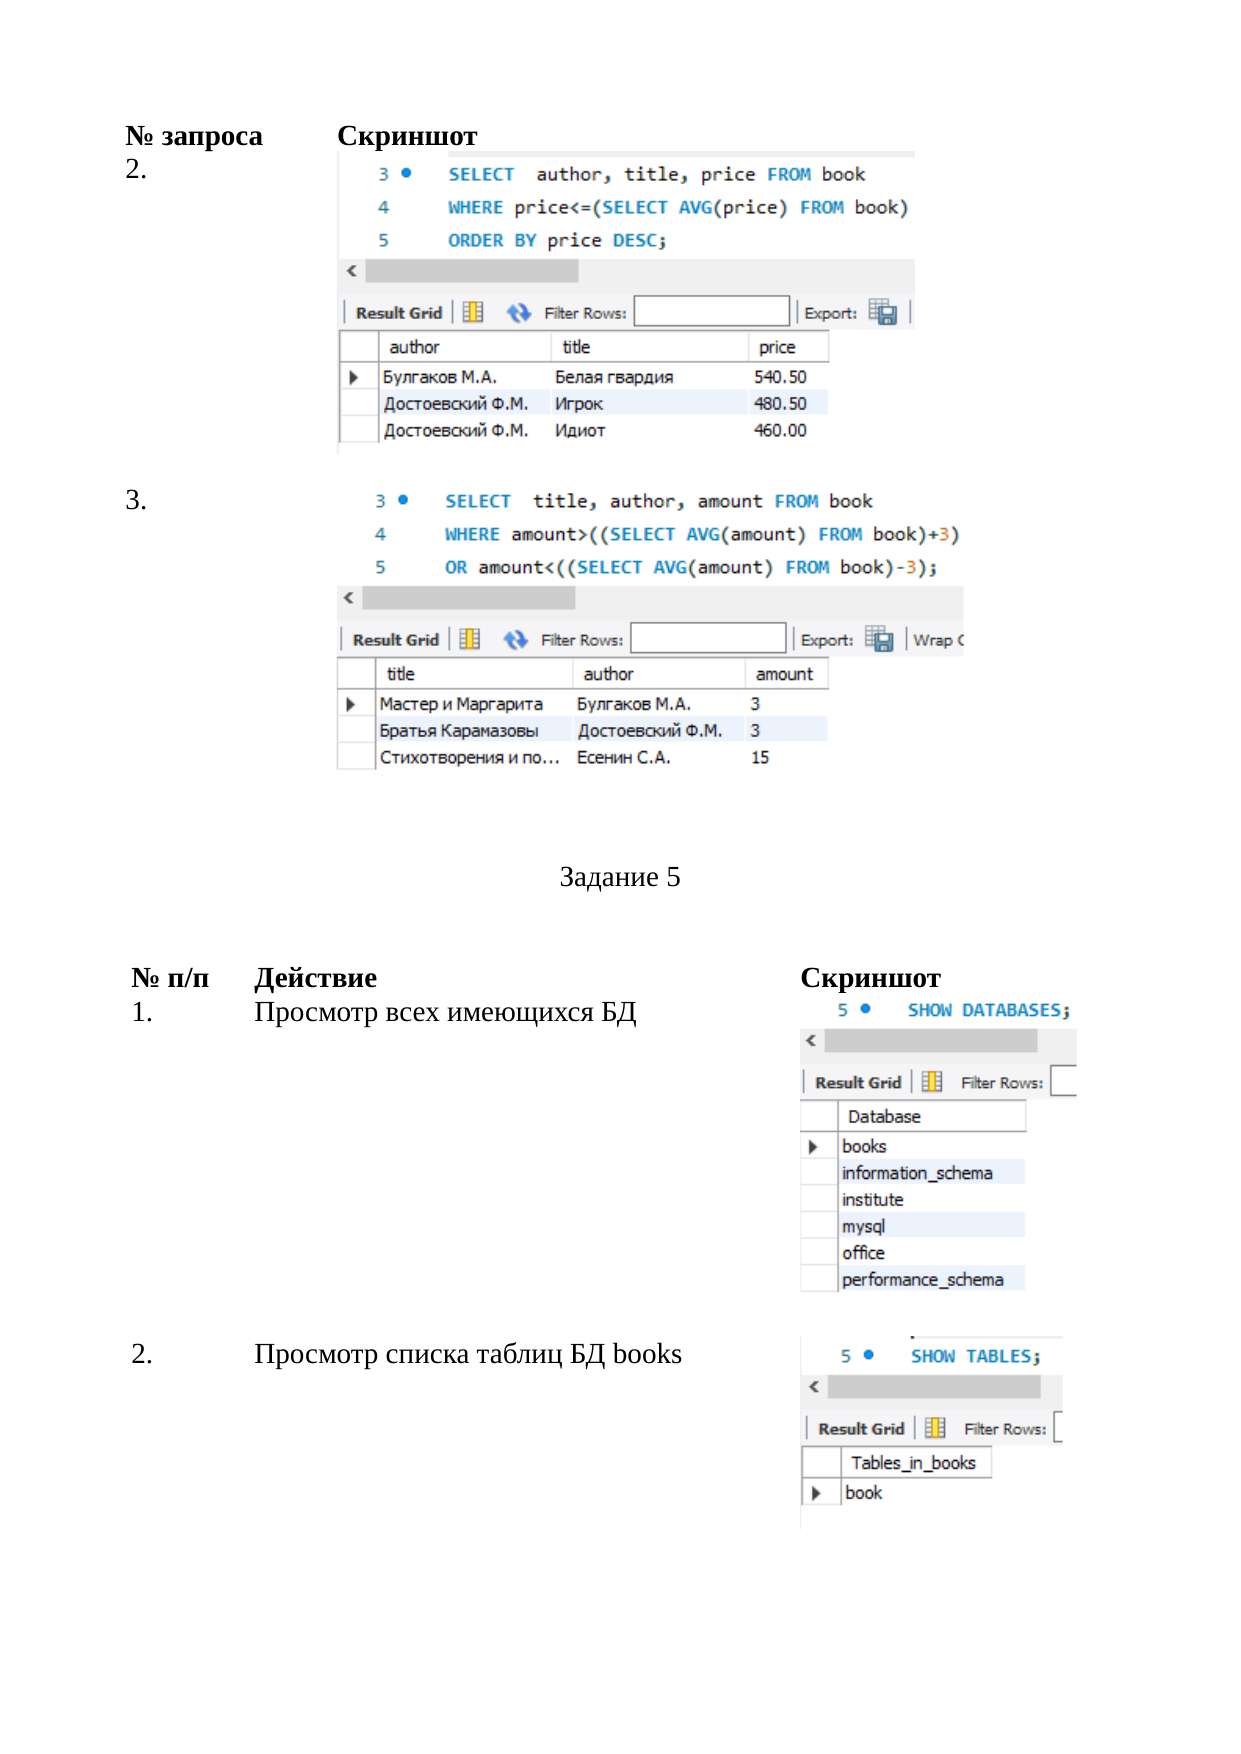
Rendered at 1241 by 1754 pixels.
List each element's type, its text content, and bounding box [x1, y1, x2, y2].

text Задание 5 [118, 859, 1122, 893]
table_cell 1. [118, 994, 241, 1336]
picture [336, 151, 915, 454]
table_cell Просмотр всех имеющихся БД [241, 994, 787, 1336]
table_header Скриншот [330, 118, 1122, 152]
table_cell 2. [118, 1336, 241, 1557]
table_header № запроса [118, 118, 330, 152]
table_header Скриншот [788, 960, 1122, 994]
table_cell 2. [118, 152, 330, 482]
table_cell [788, 994, 1122, 1336]
table_cell [330, 482, 1122, 809]
picture [800, 1336, 1063, 1529]
table_cell Просмотр списка таблиц БД books [241, 1336, 787, 1557]
table_header № п/п [118, 960, 241, 994]
picture [800, 993, 1077, 1308]
picture [336, 482, 964, 781]
table_header Действие [241, 960, 787, 994]
table_cell 3. [118, 482, 330, 809]
table_cell [330, 152, 1122, 482]
table_cell [788, 1336, 1122, 1557]
